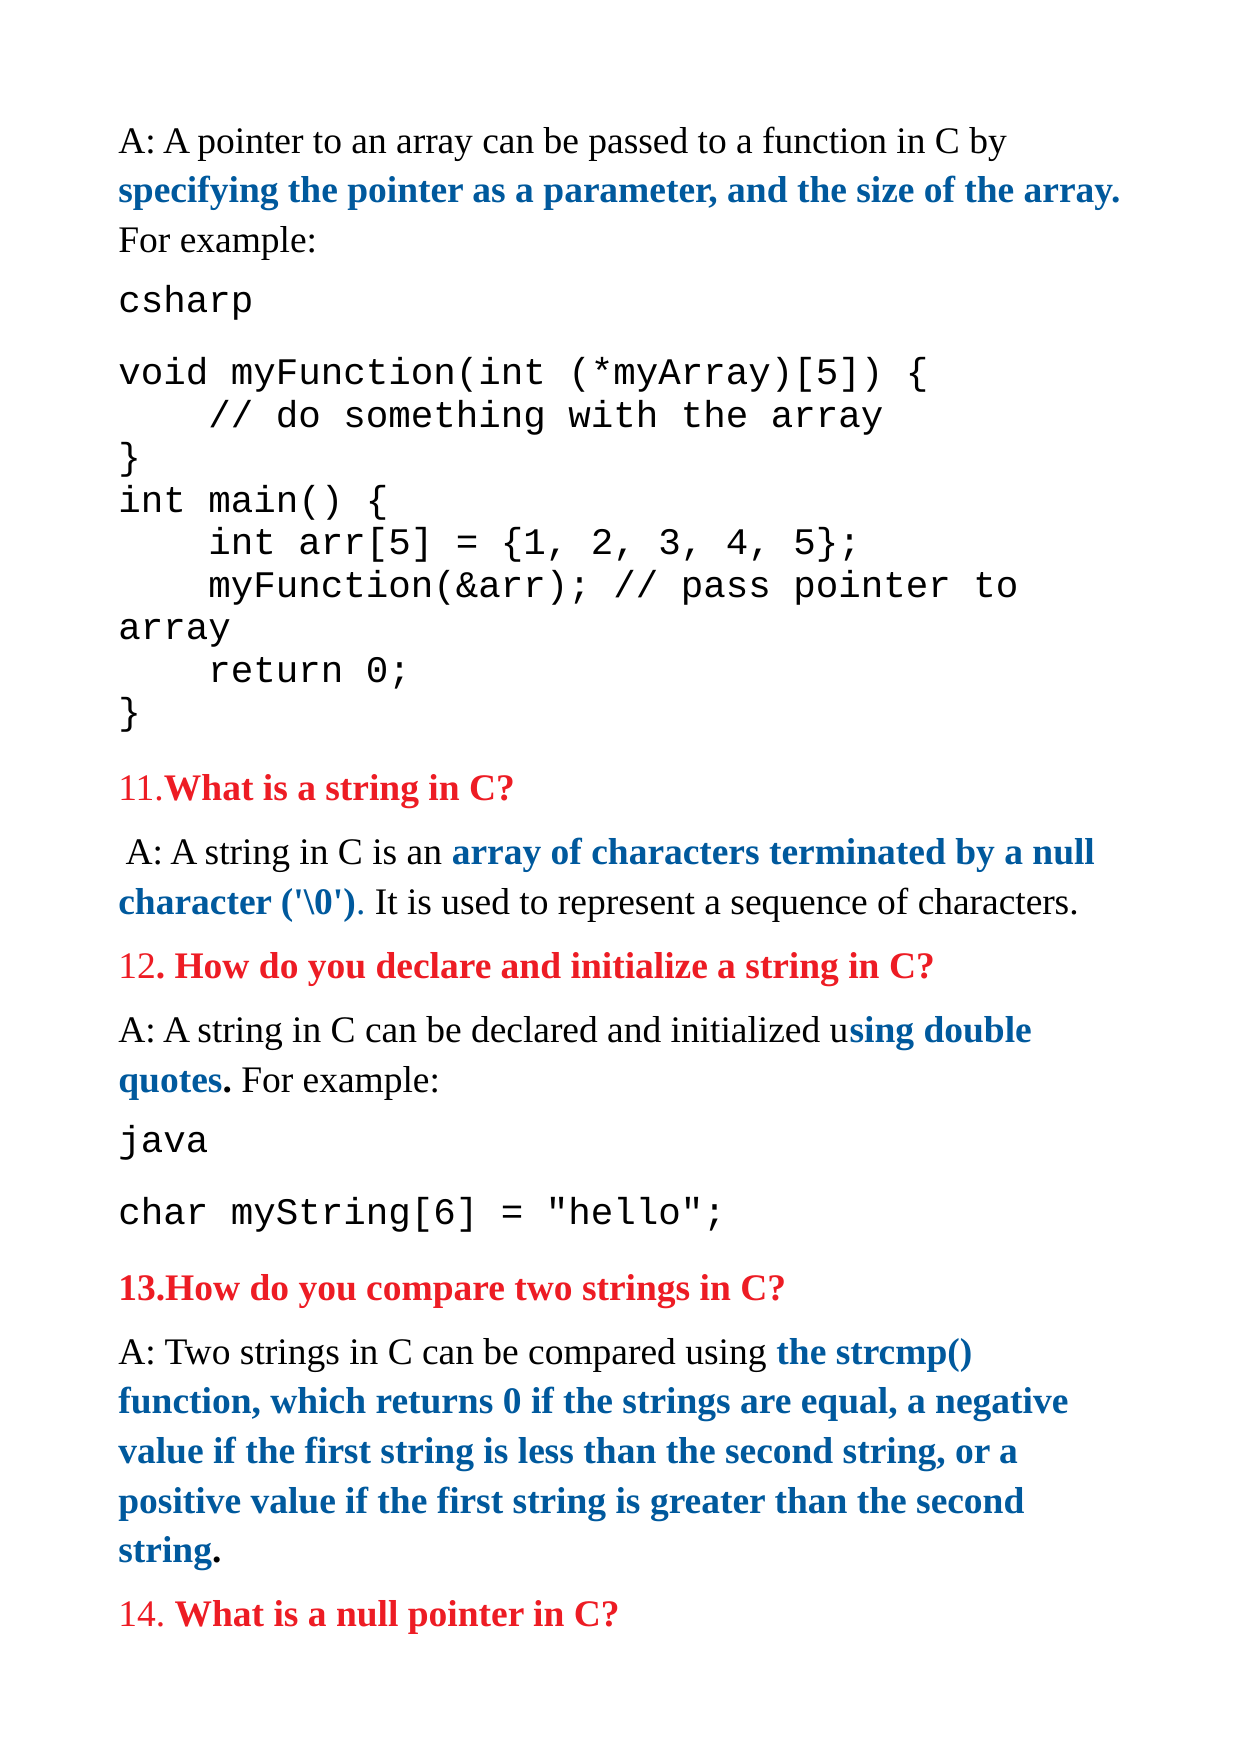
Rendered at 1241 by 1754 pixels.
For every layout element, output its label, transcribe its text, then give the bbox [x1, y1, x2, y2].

text 14. What is a null pointer in C? [118, 1592, 1122, 1635]
text 11.What is a string in C? [118, 765, 1122, 808]
text myFunction(&arr); // pass pointer to array [118, 566, 1122, 651]
text void myFunction(int (*myArray)[5]) { [118, 353, 1122, 396]
text int main() { [118, 481, 1122, 523]
text 13.How do you compare two strings in C? [118, 1265, 1122, 1308]
text A: A string in C is an array of characters terminated by a null character ('\0'). It is used to represent a sequence of characters. [118, 829, 1122, 922]
text } [118, 693, 1122, 736]
text char myString[6] = "hello"; [118, 1193, 1122, 1236]
text A: Two strings in C can be compared using the strcmp() function, which returns 0 if the strings are equal, a negative value if the first string is less than the second string, or a positive value if the first string is greater than the second string. [118, 1329, 1122, 1571]
text java [118, 1121, 1122, 1164]
text } [118, 438, 1122, 481]
text 12. How do you declare and initialize a string in C? [118, 943, 1122, 986]
text csharp [118, 281, 1122, 324]
text int arr[5] = {1, 2, 3, 4, 5}; [118, 523, 1122, 566]
text // do something with the array [118, 396, 1122, 438]
text A: A pointer to an array can be passed to a function in C by specifying the pointer as a parameter, and the size of the array. For example: [118, 118, 1122, 260]
text return 0; [118, 651, 1122, 693]
text A: A string in C can be declared and initialized using double quotes. For example: [118, 1007, 1122, 1100]
